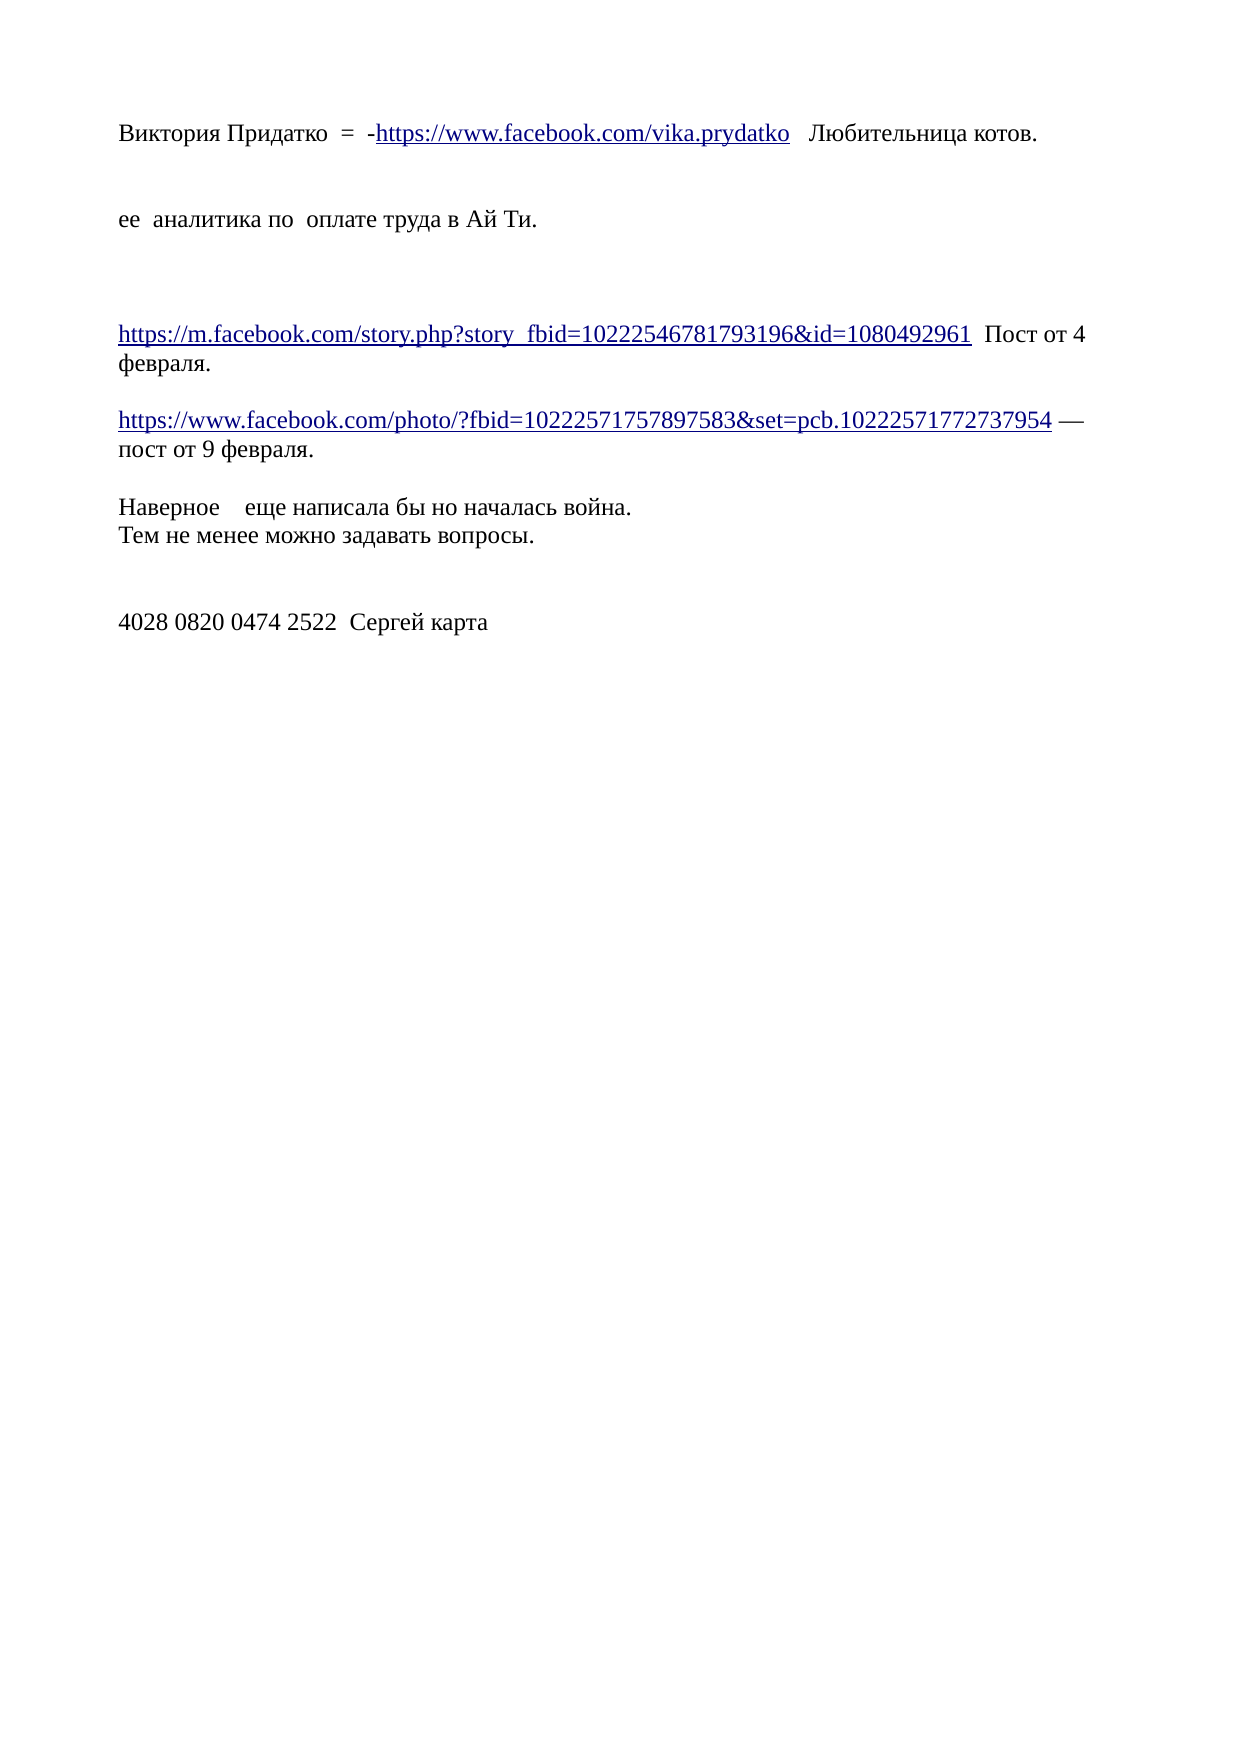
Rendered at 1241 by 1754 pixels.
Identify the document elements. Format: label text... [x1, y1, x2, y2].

text Тем не менее можно задавать вопросы. [118, 521, 1122, 549]
text ее аналитика по оплате труда в Ай Ти. [118, 204, 1122, 233]
text Наверное еще написала бы но началась война. [118, 492, 1122, 521]
text 4028 0820 0474 2522 Сергей карта [118, 607, 1122, 636]
text https://m.facebook.com/story.php?story_fbid=10222546781793196&id=1080492961 Пост от 4 февраля. [118, 319, 1122, 377]
text Виктория Придатко = -https://www.facebook.com/vika.prydatko Любительница котов. [118, 118, 1122, 147]
text https://www.facebook.com/photo/?fbid=10222571757897583&set=pcb.10222571772737954 — пост от 9 февраля. [118, 406, 1122, 463]
